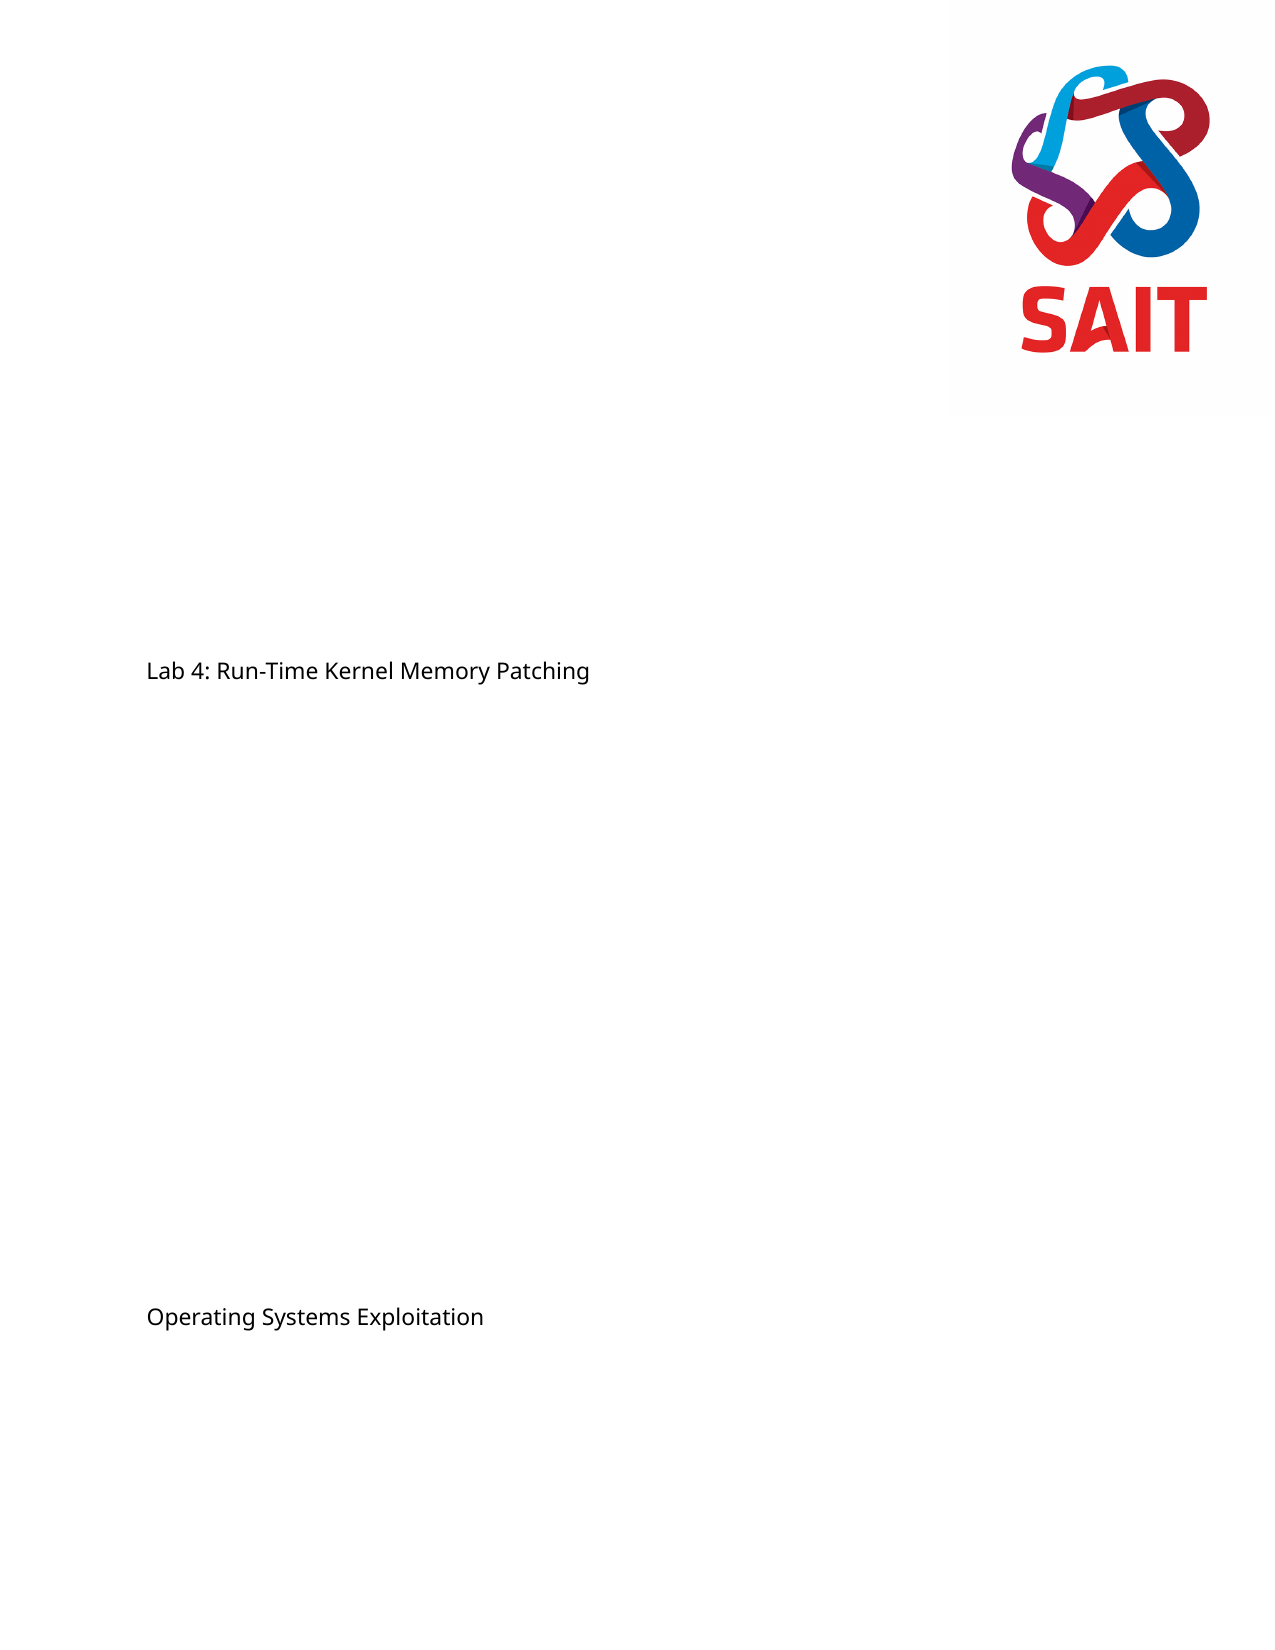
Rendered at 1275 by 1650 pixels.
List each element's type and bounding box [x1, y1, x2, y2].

picture [947, 1, 1274, 416]
